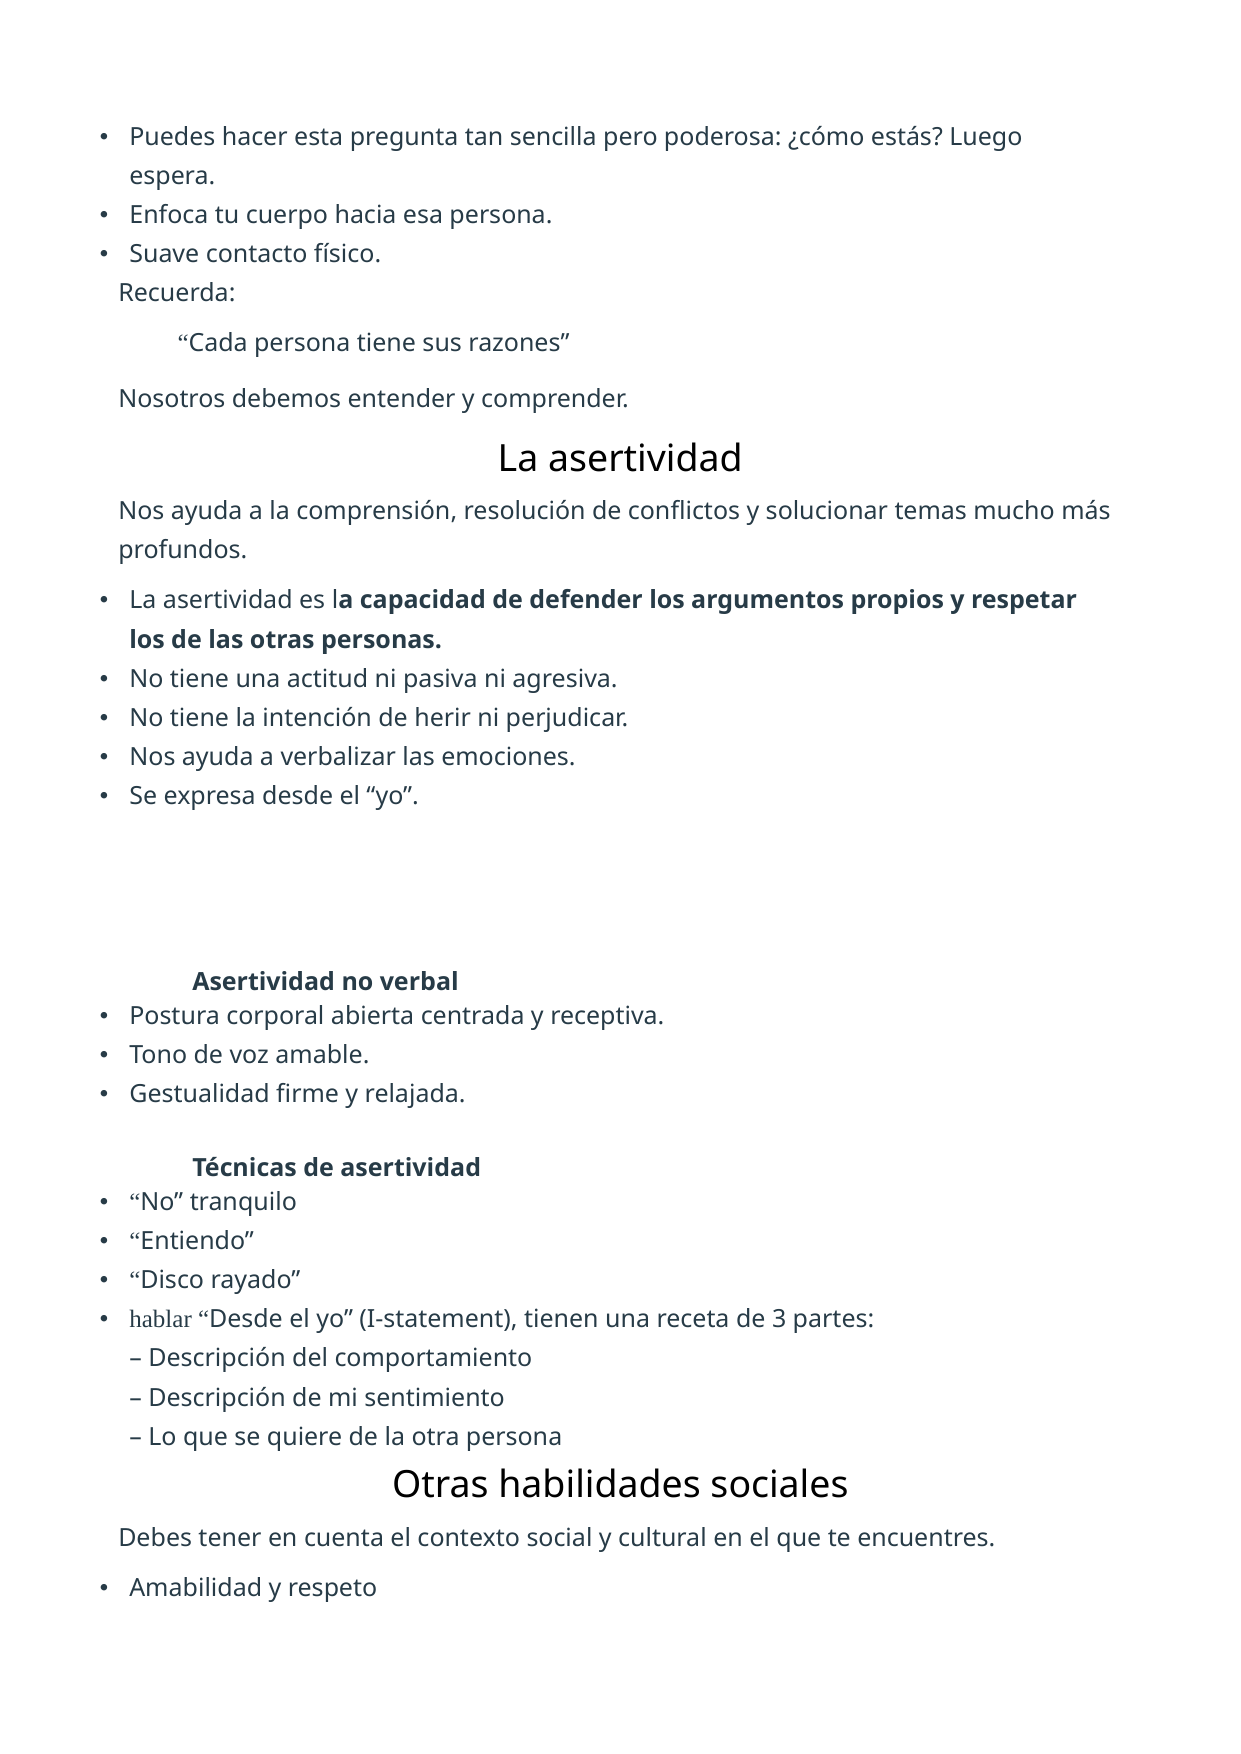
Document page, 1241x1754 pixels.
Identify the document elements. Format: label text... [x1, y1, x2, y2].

text Nosotros debemos entender y comprender. [118, 381, 1122, 415]
text “Cada persona tiene sus razones” [177, 325, 1063, 359]
list “Entiendo” [118, 1222, 1111, 1257]
list Se expresa desde el “yo”. [118, 778, 1111, 812]
subtitle Técnicas de asertividad [118, 1149, 1122, 1183]
subtitle Otras habilidades sociales [118, 1457, 1122, 1508]
list Tono de voz amable. [118, 1037, 1111, 1071]
subtitle Asertividad no verbal [118, 964, 1122, 998]
list Puedes hacer esta pregunta tan sencilla pero poderosa: ¿cómo estás? Luego espera. [118, 118, 1111, 191]
list Nos ayuda a verbalizar las emociones. [118, 739, 1111, 773]
text Nos ayuda a la comprensión, resolución de conflictos y solucionar temas mucho más profundos. [118, 493, 1122, 566]
subtitle La asertividad [118, 431, 1122, 482]
list “No” tranquilo [118, 1183, 1111, 1217]
list Suave contacto físico. [118, 236, 1111, 270]
list No tiene la intención de herir ni perjudicar. [118, 700, 1111, 734]
list hablar “Desde el yo” (I-statement), tienen una receta de 3 partes: – Descripción del comportamiento – Descripción de mi sentimiento – Lo que se quiere de la otra persona [118, 1301, 1111, 1452]
list Gestualidad firme y relajada. [118, 1076, 1111, 1110]
list “Disco rayado” [118, 1262, 1111, 1296]
text Debes tener en cuenta el contexto social y cultural en el que te encuentres. [118, 1519, 1122, 1553]
list Amabilidad y respeto [118, 1569, 1111, 1604]
list Enfoca tu cuerpo hacia esa persona. [118, 196, 1111, 231]
list Postura corporal abierta centrada y receptiva. [118, 998, 1111, 1032]
text Recuerda: [118, 275, 1122, 309]
list La asertividad es la capacidad de defender los argumentos propios y respetar los de las otras personas. [118, 582, 1111, 655]
list No tiene una actitud ni pasiva ni agresiva. [118, 661, 1111, 694]
